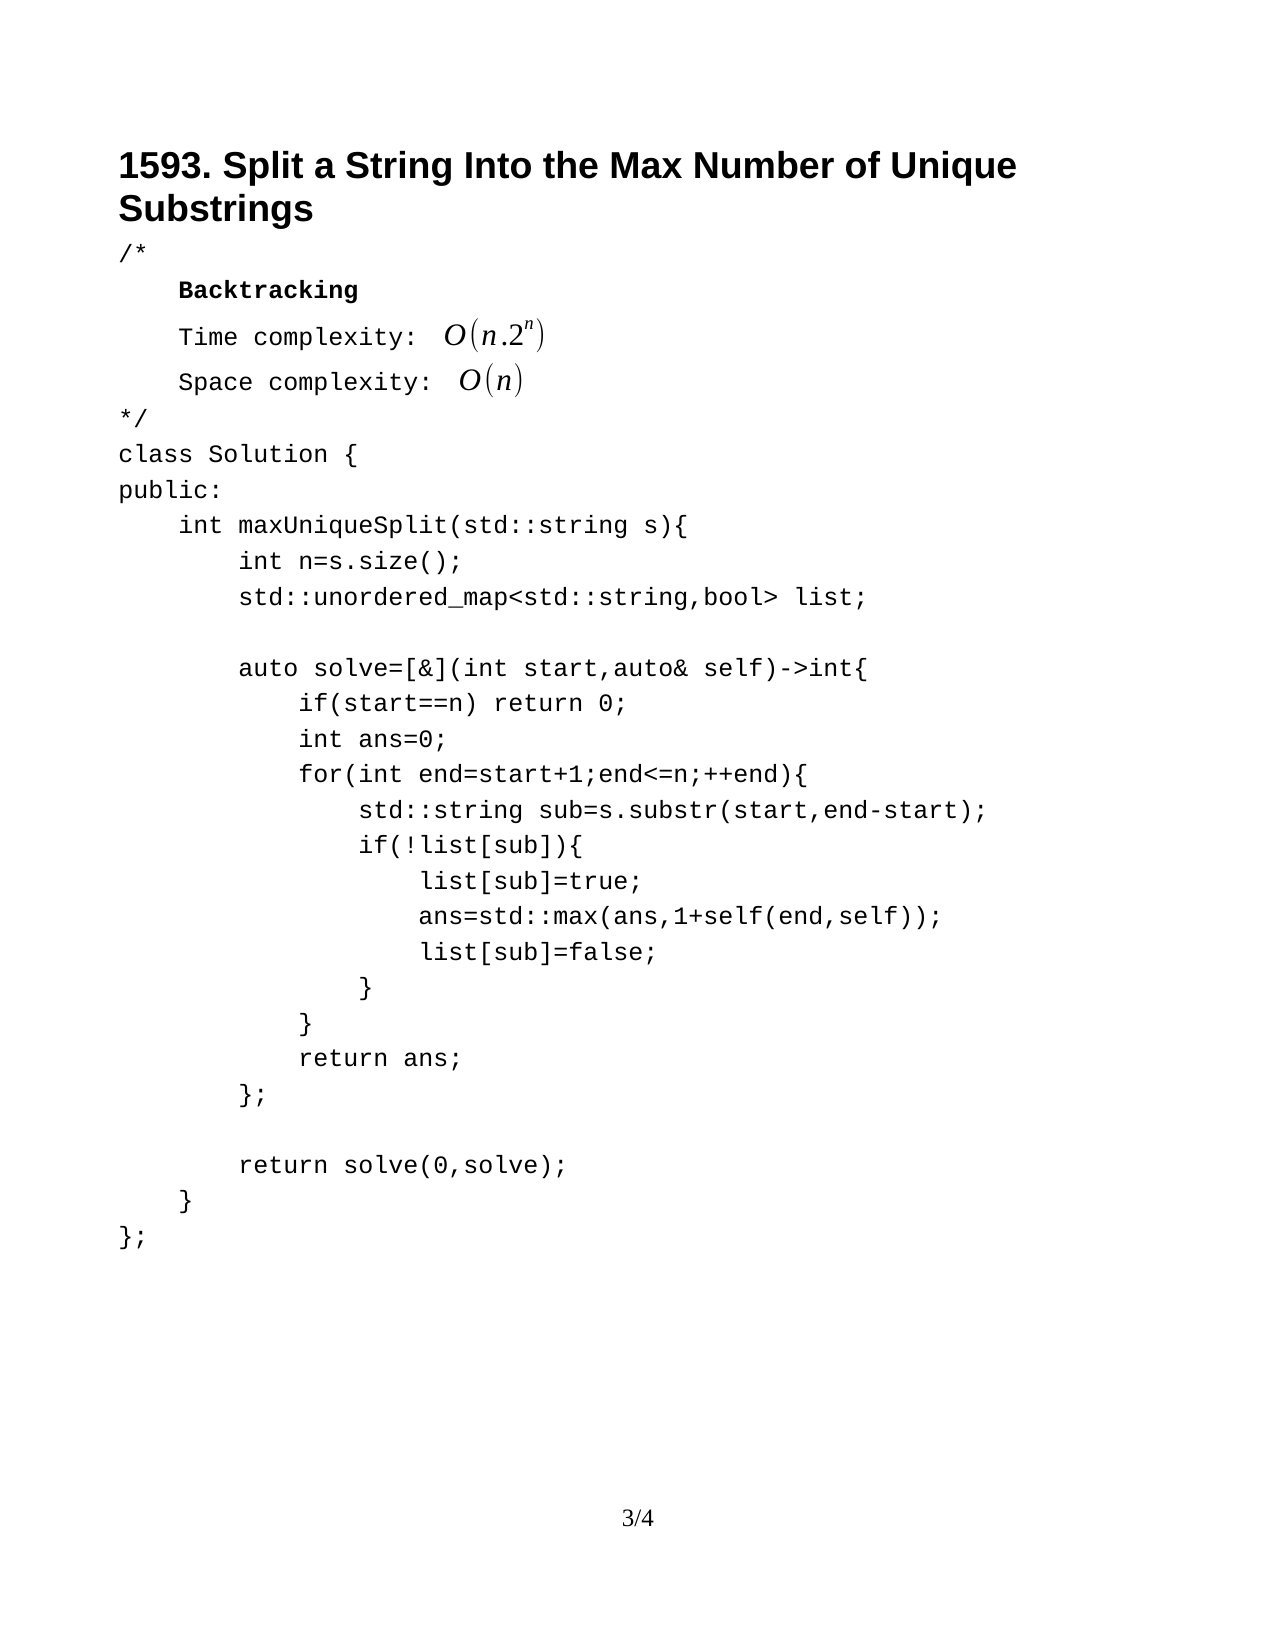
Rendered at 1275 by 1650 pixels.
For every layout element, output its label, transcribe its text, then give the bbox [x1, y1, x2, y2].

text } [118, 1010, 1157, 1039]
text int ans=0; [118, 726, 1157, 754]
text std::string sub=s.substr(start,end-start); [118, 797, 1157, 826]
text list[sub]=false; [118, 939, 1157, 968]
text int n=s.size(); [118, 548, 1157, 577]
text public: [118, 477, 1157, 506]
text int maxUniqueSplit(std::string s){ [118, 513, 1157, 541]
text if(!list[sub]){ [118, 833, 1157, 861]
text Space complexity: [118, 362, 1157, 399]
text for(int end=start+1;end<=n;++end){ [118, 762, 1157, 790]
text ans=std::max(ans,1+self(end,self)); [118, 904, 1157, 932]
text */ [118, 406, 1157, 435]
text auto solve=[&](int start,auto& self)->int{ [118, 655, 1157, 683]
text /* [118, 242, 1157, 270]
text list[sub]=true; [118, 868, 1157, 897]
text class Solution { [118, 442, 1157, 470]
text if(start==n) return 0; [118, 691, 1157, 719]
text } [118, 975, 1157, 1003]
text }; [118, 1081, 1157, 1110]
text std::unordered_map<std::string,bool> list; [118, 584, 1157, 612]
text Backtracking [118, 277, 1157, 306]
text return ans; [118, 1046, 1157, 1074]
text } [118, 1188, 1157, 1216]
text }; [118, 1223, 1157, 1252]
text return solve(0,solve); [118, 1152, 1157, 1181]
text Time complexity: [118, 313, 1157, 354]
subtitle 1593. Split a String Into the Max Number of Unique Substrings [118, 143, 1157, 229]
